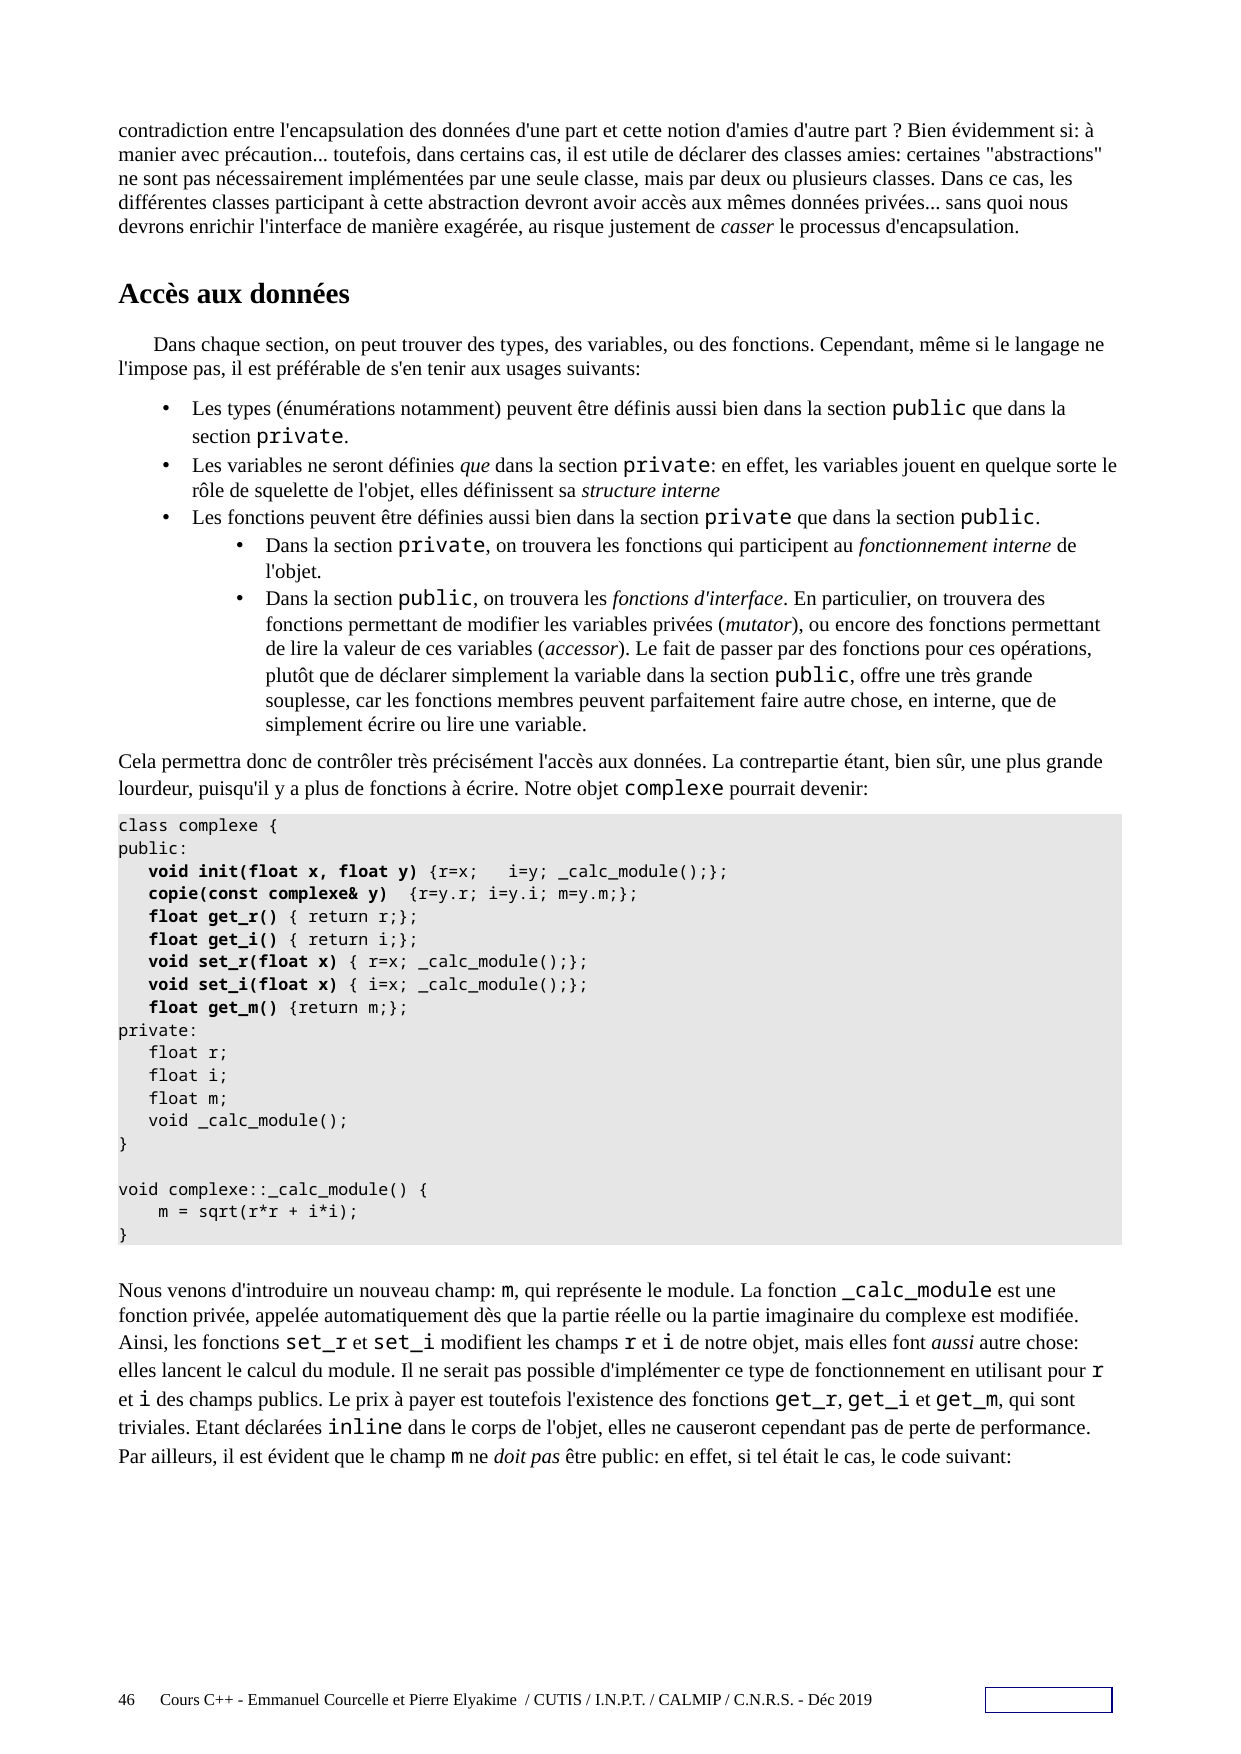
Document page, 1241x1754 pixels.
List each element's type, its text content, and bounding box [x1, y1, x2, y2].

subtitle Accès aux données [118, 276, 1122, 309]
text void _calc_module(); [118, 1109, 1122, 1132]
text Cela permettra donc de contrôler très précisément l'accès aux données. La contrepartie étant, bien sûr, une plus grande lourdeur, puisqu'il y a plus de fonctions à écrire. Notre objet complexe pourrait devenir: [118, 749, 1122, 801]
text float m; [118, 1086, 1122, 1109]
text void set_i(float x) { i=x; _calc_module();}; [118, 973, 1122, 995]
text void init(float x, float y) {r=x; i=y; _calc_module();}; [118, 859, 1122, 882]
text float i; [118, 1063, 1122, 1086]
list Dans la section private, on trouvera les fonctions qui participent au fonctionnement interne de l'objet. [236, 531, 1122, 583]
text float r; [118, 1041, 1122, 1063]
text m = sqrt(r*r + i*i); [118, 1200, 1122, 1222]
text float get_m() {return m;}; [118, 995, 1122, 1018]
text float get_i() { return i;}; [118, 927, 1122, 950]
text public: [118, 836, 1122, 859]
text } [118, 1132, 1122, 1154]
text Dans chaque section, on peut trouver des types, des variables, ou des fonctions. Cependant, même si le langage ne l'impose pas, il est préférable de s'en tenir aux usages suivants: [118, 322, 1122, 380]
list Les fonctions peuvent être définies aussi bien dans la section private que dans la section public. [162, 502, 1122, 531]
text contradiction entre l'encapsulation des données d'une part et cette notion d'amies d'autre part ? Bien évidemment si: à manier avec précaution... toutefois, dans certains cas, il est utile de déclarer des classes amies: certaines "abstractions" ne sont pas nécessairement implémentées par une seule classe, mais par deux ou plusieurs classes. Dans ce cas, les différentes classes participant à cette abstraction devront avoir accès aux mêmes données privées... sans quoi nous devrons enrichir l'interface de manière exagérée, au risque justement de casser le processus d'encapsulation. [118, 118, 1122, 238]
text } [118, 1222, 1122, 1245]
list Les types (énumérations notamment) peuvent être définis aussi bien dans la section public que dans la section private. [162, 393, 1122, 450]
list Dans la section public, on trouvera les fonctions d'interface. En particulier, on trouvera des fonctions permettant de modifier les variables privées (mutator), ou encore des fonctions permettant de lire la valeur de ces variables (accessor). Le fait de passer par des fonctions pour ces opérations, plutôt que de déclarer simplement la variable dans la section public, offre une très grande souplesse, car les fonctions membres peuvent parfaitement faire autre chose, en interne, que de simplement écrire ou lire une variable. [236, 583, 1122, 736]
text void set_r(float x) { r=x; _calc_module();}; [118, 950, 1122, 973]
text float get_r() { return r;}; [118, 904, 1122, 927]
text void complexe::_calc_module() { [118, 1177, 1122, 1200]
list Les variables ne seront définies que dans la section private: en effet, les variables jouent en quelque sorte le rôle de squelette de l'objet, elles définissent sa structure interne [162, 450, 1122, 502]
text class complexe { [118, 814, 1122, 836]
text copie(const complexe& y) {r=y.r; i=y.i; m=y.m;}; [118, 882, 1122, 904]
text Nous venons d'introduire un nouveau champ: m, qui représente le module. La fonction _calc_module est une fonction privée, appelée automatiquement dès que la partie réelle ou la partie imaginaire du complexe est modifiée. Ainsi, les fonctions set_r et set_i modifient les champs r et i de notre objet, mais elles font aussi autre chose: elles lancent le calcul du module. Il ne serait pas possible d'implémenter ce type de fonctionnement en utilisant pour r et i des champs publics. Le prix à payer est toutefois l'existence des fonctions get_r, get_i et get_m, qui sont triviales. Etant déclarées inline dans le corps de l'objet, elles ne causeront cependant pas de perte de performance. Par ailleurs, il est évident que le champ m ne doit pas être public: en effet, si tel était le cas, le code suivant: [118, 1275, 1122, 1469]
text private: [118, 1018, 1122, 1041]
